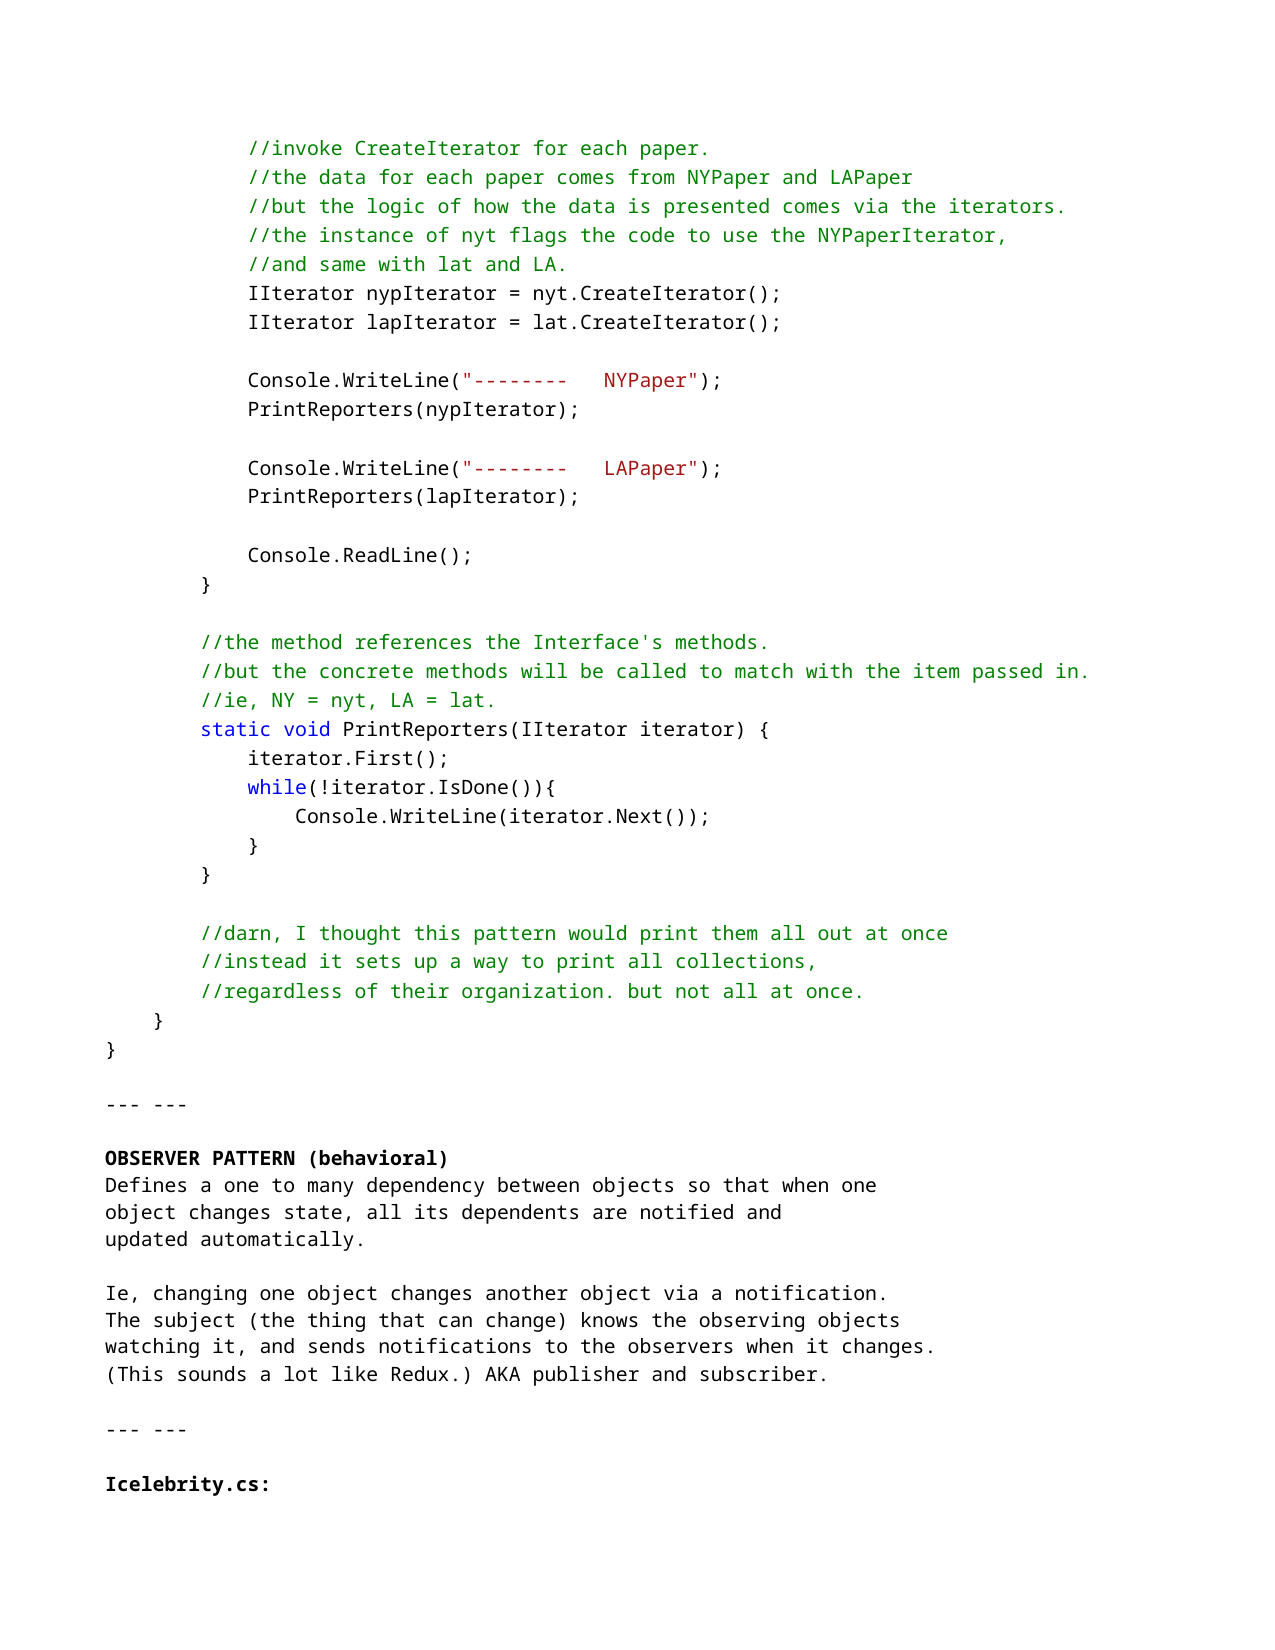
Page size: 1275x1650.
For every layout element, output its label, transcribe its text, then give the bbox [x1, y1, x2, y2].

text IIterator lapIterator = lat.CreateIterator(); [105, 308, 1170, 335]
text //regardless of their organization. but not all at once. [105, 977, 1170, 1004]
text --- --- [105, 1415, 1170, 1442]
text OBSERVER PATTERN (behavioral) [105, 1144, 1170, 1171]
text //invoke CreateIterator for each paper. [105, 134, 1170, 161]
text while(!iterator.IsDone()){ [105, 773, 1170, 800]
text //instead it sets up a way to print all collections, [105, 948, 1170, 975]
text Console.WriteLine("-------- NYPaper"); [105, 367, 1170, 393]
text } [105, 832, 1170, 858]
text Console.WriteLine("-------- LAPaper"); [105, 454, 1170, 481]
text } [105, 861, 1170, 888]
text (This sounds a lot like Redux.) AKA publisher and subscriber. [105, 1360, 1170, 1387]
text Console.ReadLine(); [105, 541, 1170, 568]
text IIterator nypIterator = nyt.CreateIterator(); [105, 279, 1170, 306]
text //darn, I thought this pattern would print them all out at once [105, 919, 1170, 946]
text watching it, and sends notifications to the observers when it changes. [105, 1333, 1170, 1360]
text The subject (the thing that can change) knows the observing objects [105, 1306, 1170, 1333]
text iterator.First(); [105, 744, 1170, 771]
text } [105, 570, 1170, 597]
text //ie, NY = nyt, LA = lat. [105, 686, 1170, 713]
text //the method references the Interface's methods. [105, 628, 1170, 655]
text //the data for each paper comes from NYPaper and LAPaper [105, 163, 1170, 190]
text //the instance of nyt flags the code to use the NYPaperIterator, [105, 221, 1170, 248]
text Ie, changing one object changes another object via a notification. [105, 1279, 1170, 1306]
text //but the concrete methods will be called to match with the item passed in. [105, 657, 1170, 684]
text --- --- [105, 1090, 1170, 1117]
text //and same with lat and LA. [105, 250, 1170, 277]
text PrintReporters(nypIterator); [105, 396, 1170, 423]
text //but the logic of how the data is presented comes via the iterators. [105, 192, 1170, 219]
text } [105, 1035, 1170, 1062]
text Defines a one to many dependency between objects so that when one [105, 1171, 1170, 1198]
text } [105, 1006, 1170, 1033]
text PrintReporters(lapIterator); [105, 483, 1170, 510]
text static void PrintReporters(IIterator iterator) { [105, 715, 1170, 742]
text updated automatically. [105, 1225, 1170, 1252]
text object changes state, all its dependents are notified and [105, 1198, 1170, 1225]
text Icelebrity.cs: [105, 1470, 1170, 1497]
text Console.WriteLine(iterator.Next()); [105, 802, 1170, 829]
